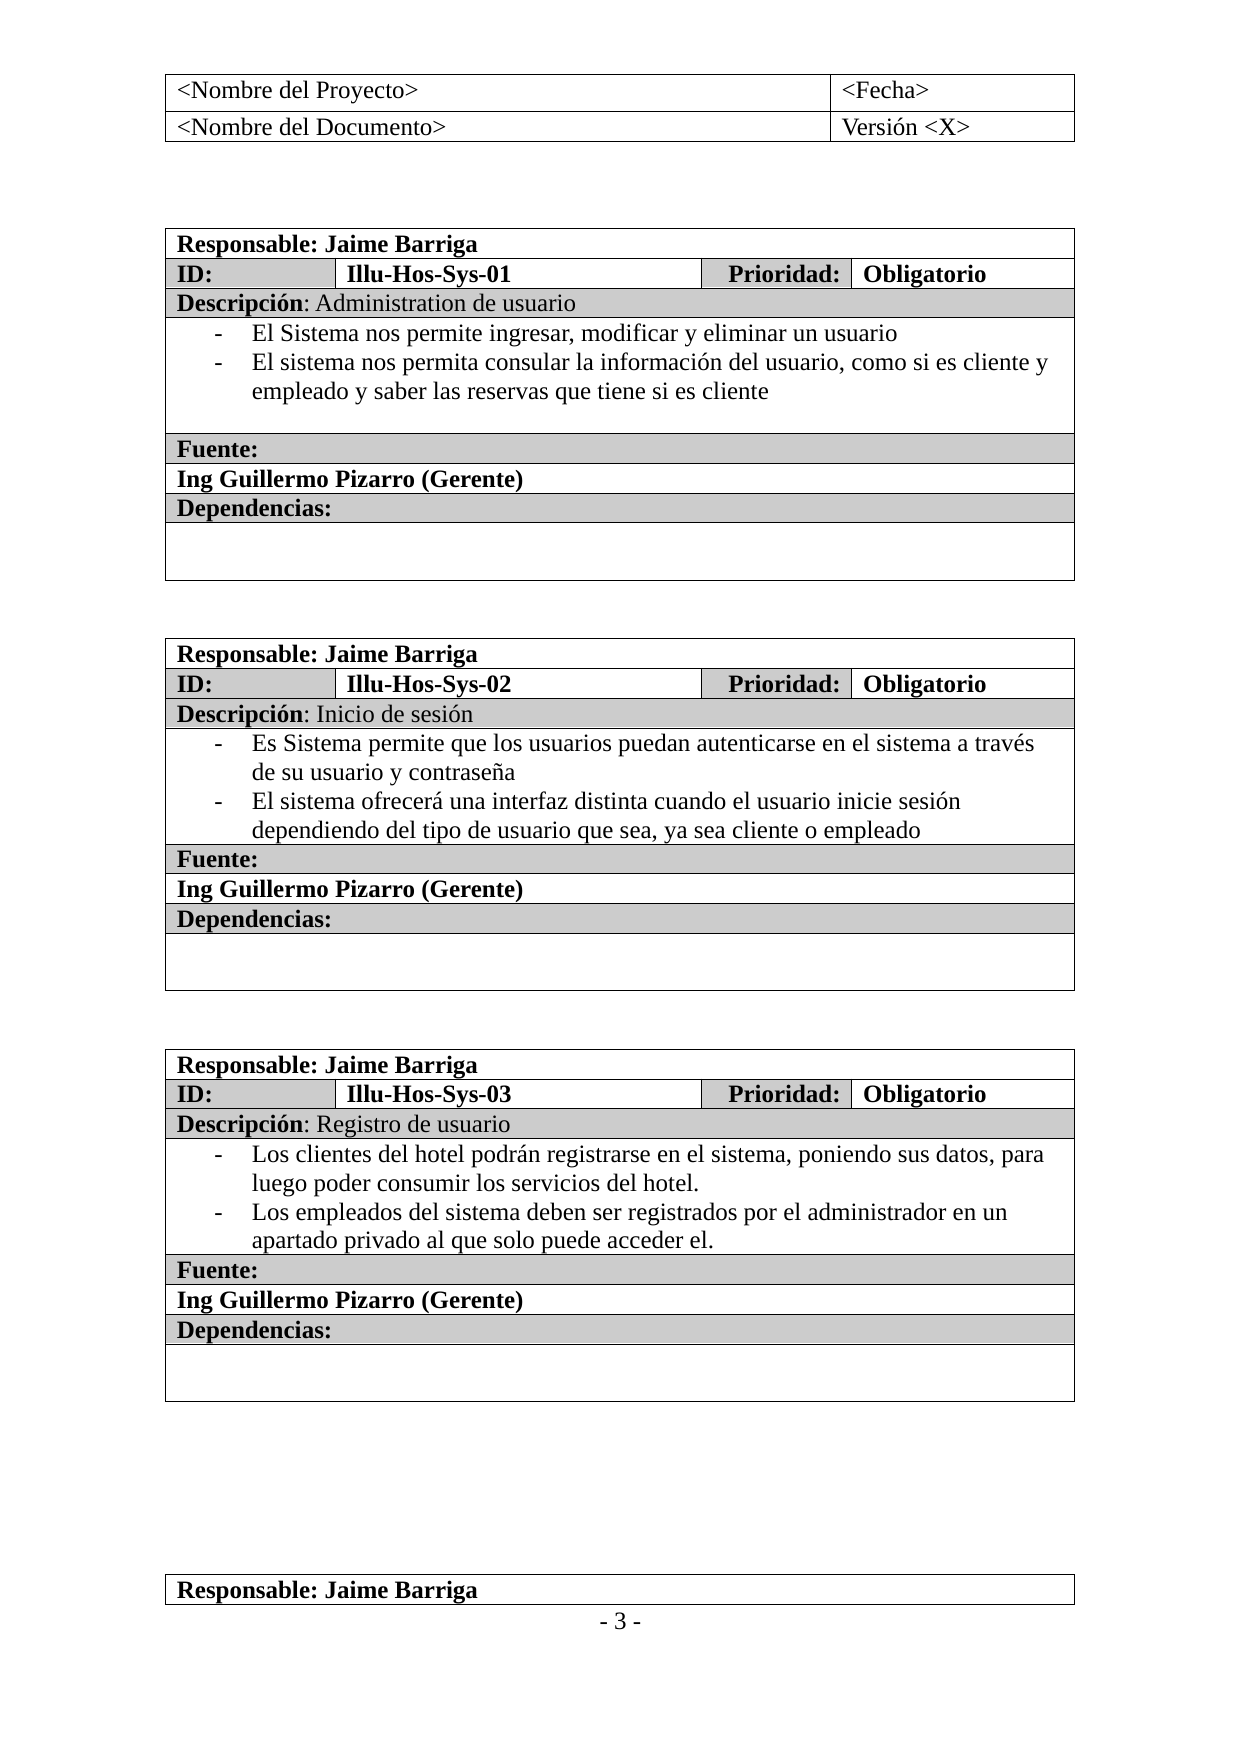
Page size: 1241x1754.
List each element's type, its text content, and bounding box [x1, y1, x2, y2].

table_cell Prioridad: [702, 669, 851, 698]
table_cell Illu-Hos-Sys-01 [336, 259, 701, 287]
table_cell Descripción: Registro de usuario [166, 1109, 1074, 1138]
table_cell Illu-Hos-Sys-02 [336, 669, 701, 698]
table_cell Fuente: [166, 845, 1074, 873]
table_cell Obligatorio [852, 1080, 1074, 1108]
table_cell Obligatorio [852, 259, 1074, 287]
table_cell Illu-Hos-Sys-03 [336, 1080, 701, 1108]
table_cell Prioridad: [702, 259, 851, 287]
table_cell Descripción: Administration de usuario [166, 289, 1074, 317]
table_cell Dependencias: [166, 494, 1074, 522]
table_header Responsable: Jaime Barriga [166, 1050, 1074, 1078]
table_cell [166, 523, 1074, 579]
table_cell Es Sistema permite que los usuarios puedan autenticarse en el sistema a través de su usuario y contraseña El sistema ofrecerá una interfaz distinta cuando el usuario inicie sesión dependiendo del tipo de usuario que sea, ya sea cliente o empleado [166, 729, 1074, 843]
table_cell El Sistema nos permite ingresar, modificar y eliminar un usuario El sistema nos permita consular la información del usuario, como si es cliente y empleado y saber las reservas que tiene si es cliente [166, 318, 1074, 433]
table_cell Fuente: [166, 434, 1074, 463]
table_cell Fuente: [166, 1255, 1074, 1284]
table_cell ID: [166, 669, 335, 698]
table_cell Dependencias: [166, 904, 1074, 933]
table_cell Ing Guillermo Pizarro (Gerente) [166, 464, 1074, 492]
table_cell ID: [166, 259, 335, 287]
table_cell [166, 1345, 1074, 1401]
table_cell Ing Guillermo Pizarro (Gerente) [166, 1285, 1074, 1314]
table_header Responsable: Jaime Barriga [166, 229, 1074, 258]
table_cell Ing Guillermo Pizarro (Gerente) [166, 874, 1074, 903]
table_header Responsable: Jaime Barriga [166, 1575, 1074, 1604]
table_cell Dependencias: [166, 1315, 1074, 1343]
table_cell Prioridad: [702, 1080, 851, 1108]
table_cell Descripción: Inicio de sesión [166, 699, 1074, 727]
table_header Responsable: Jaime Barriga [166, 639, 1074, 668]
table_cell Obligatorio [852, 669, 1074, 698]
table_cell ID: [166, 1080, 335, 1108]
table_cell Los clientes del hotel podrán registrarse en el sistema, poniendo sus datos, para luego poder consumir los servicios del hotel. Los empleados del sistema deben ser registrados por el administrador en un apartado privado al que solo puede acceder el. [166, 1139, 1074, 1254]
table_cell [166, 934, 1074, 990]
